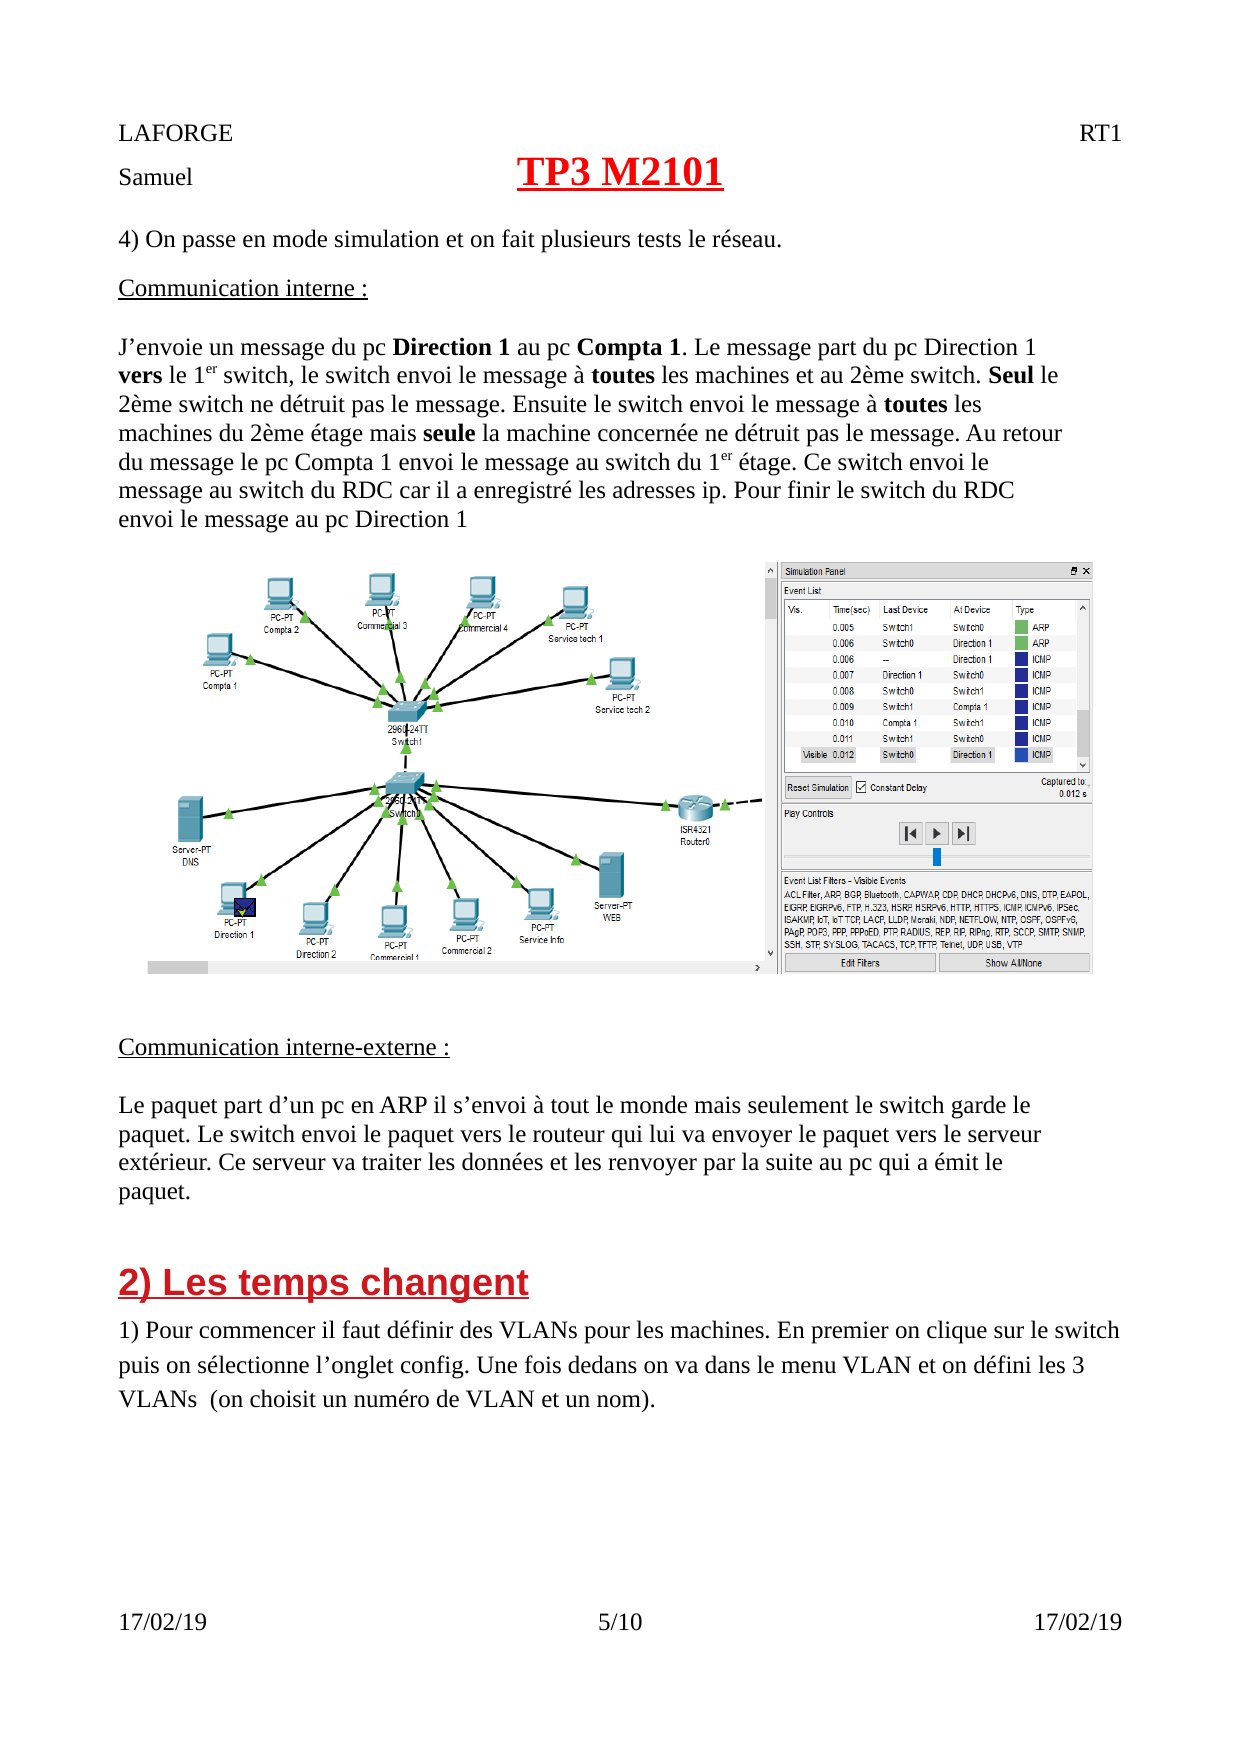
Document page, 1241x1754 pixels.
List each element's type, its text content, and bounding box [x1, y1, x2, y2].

text Communication interne : [118, 273, 1063, 302]
text J’envoie un message du pc Direction 1 au pc Compta 1. Le message part du pc Direction 1 vers le 1er switch, le switch envoi le message à toutes les machines et au 2ème switch. Seul le 2ème switch ne détruit pas le message. Ensuite le switch envoi le message à toutes les machines du 2ème étage mais seule la machine concernée ne détruit pas le message. Au retour du message le pc Compta 1 envoi le message au switch du 1er étage. Ce switch envoi le message au switch du RDC car il a enregistré les adresses ip. Pour finir le switch du RDC envoi le message au pc Direction 1 [118, 332, 1063, 533]
text 4) On passe en mode simulation et on fait plusieurs tests le réseau. [118, 224, 1122, 253]
picture [147, 562, 1093, 974]
subtitle 2) Les temps changent [118, 1259, 1122, 1303]
text 1) Pour commencer il faut définir des VLANs pour les machines. En premier on clique sur le switch puis on sélectionne l’onglet config. Une fois dedans on va dans le menu VLAN et on défini les 3 VLANs (on choisit un numéro de VLAN et un nom). [118, 1316, 1122, 1413]
text Communication interne-externe : [118, 1032, 1063, 1061]
text Le paquet part d’un pc en ARP il s’envoi à tout le monde mais seulement le switch garde le paquet. Le switch envoi le paquet vers le routeur qui lui va envoyer le paquet vers le serveur extérieur. Ce serveur va traiter les données et les renvoyer par la suite au pc qui a émit le paquet. [118, 1090, 1063, 1205]
